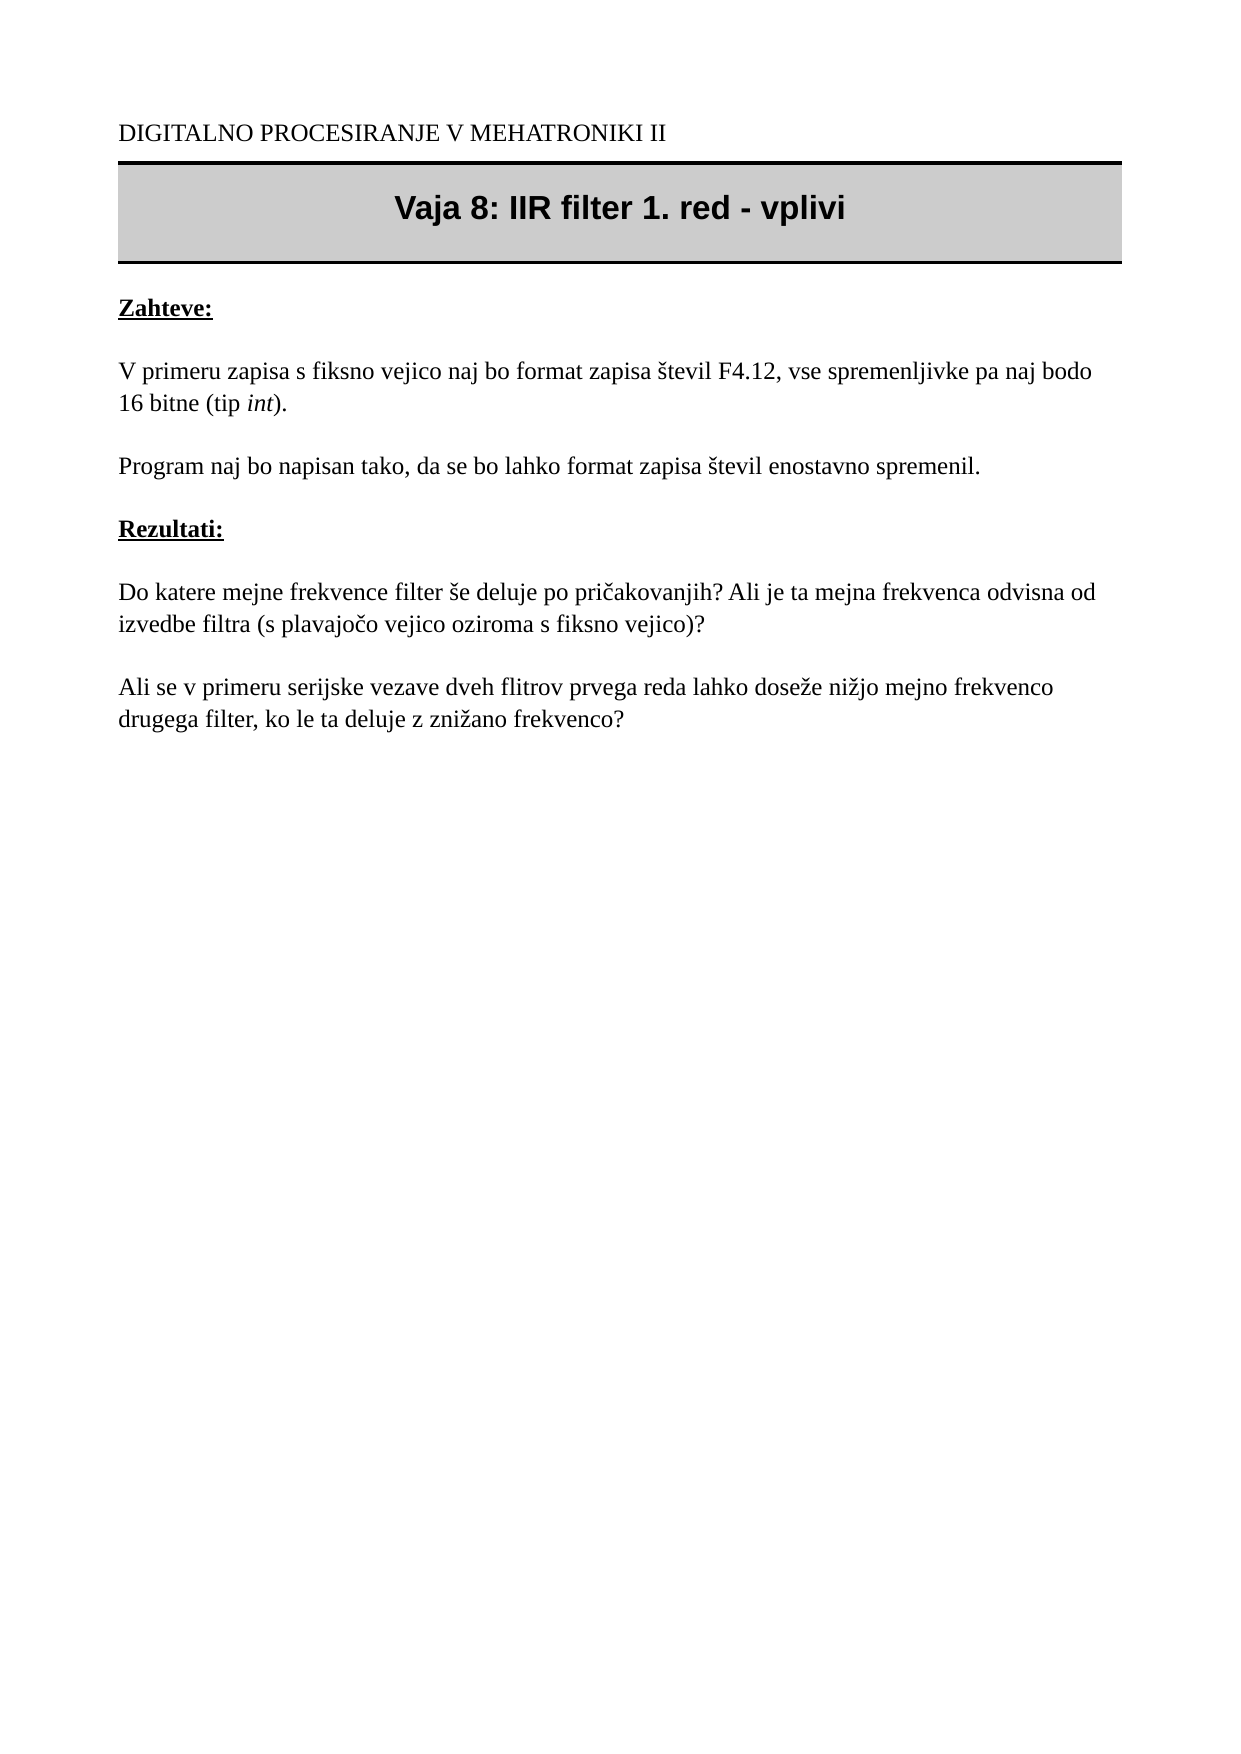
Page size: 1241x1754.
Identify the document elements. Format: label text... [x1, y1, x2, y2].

text Zahteve: [118, 293, 1122, 322]
text Rezultati: [118, 514, 1122, 543]
text V primeru zapisa s fiksno vejico naj bo format zapisa števil F4.12, vse spremenljivke pa naj bodo 16 bitne (tip int). [118, 356, 1122, 417]
text Program naj bo napisan tako, da se bo lahko format zapisa števil enostavno spremenil. [118, 451, 1122, 480]
text Ali se v primeru serijske vezave dveh flitrov prvega reda lahko doseže nižjo mejno frekvenco drugega filter, ko le ta deluje z znižano frekvenco? [118, 672, 1122, 732]
text Do katere mejne frekvence filter še deluje po pričakovanjih? Ali je ta mejna frekvenca odvisna od izvedbe filtra (s plavajočo vejico oziroma s fiksno vejico)? [118, 577, 1122, 638]
